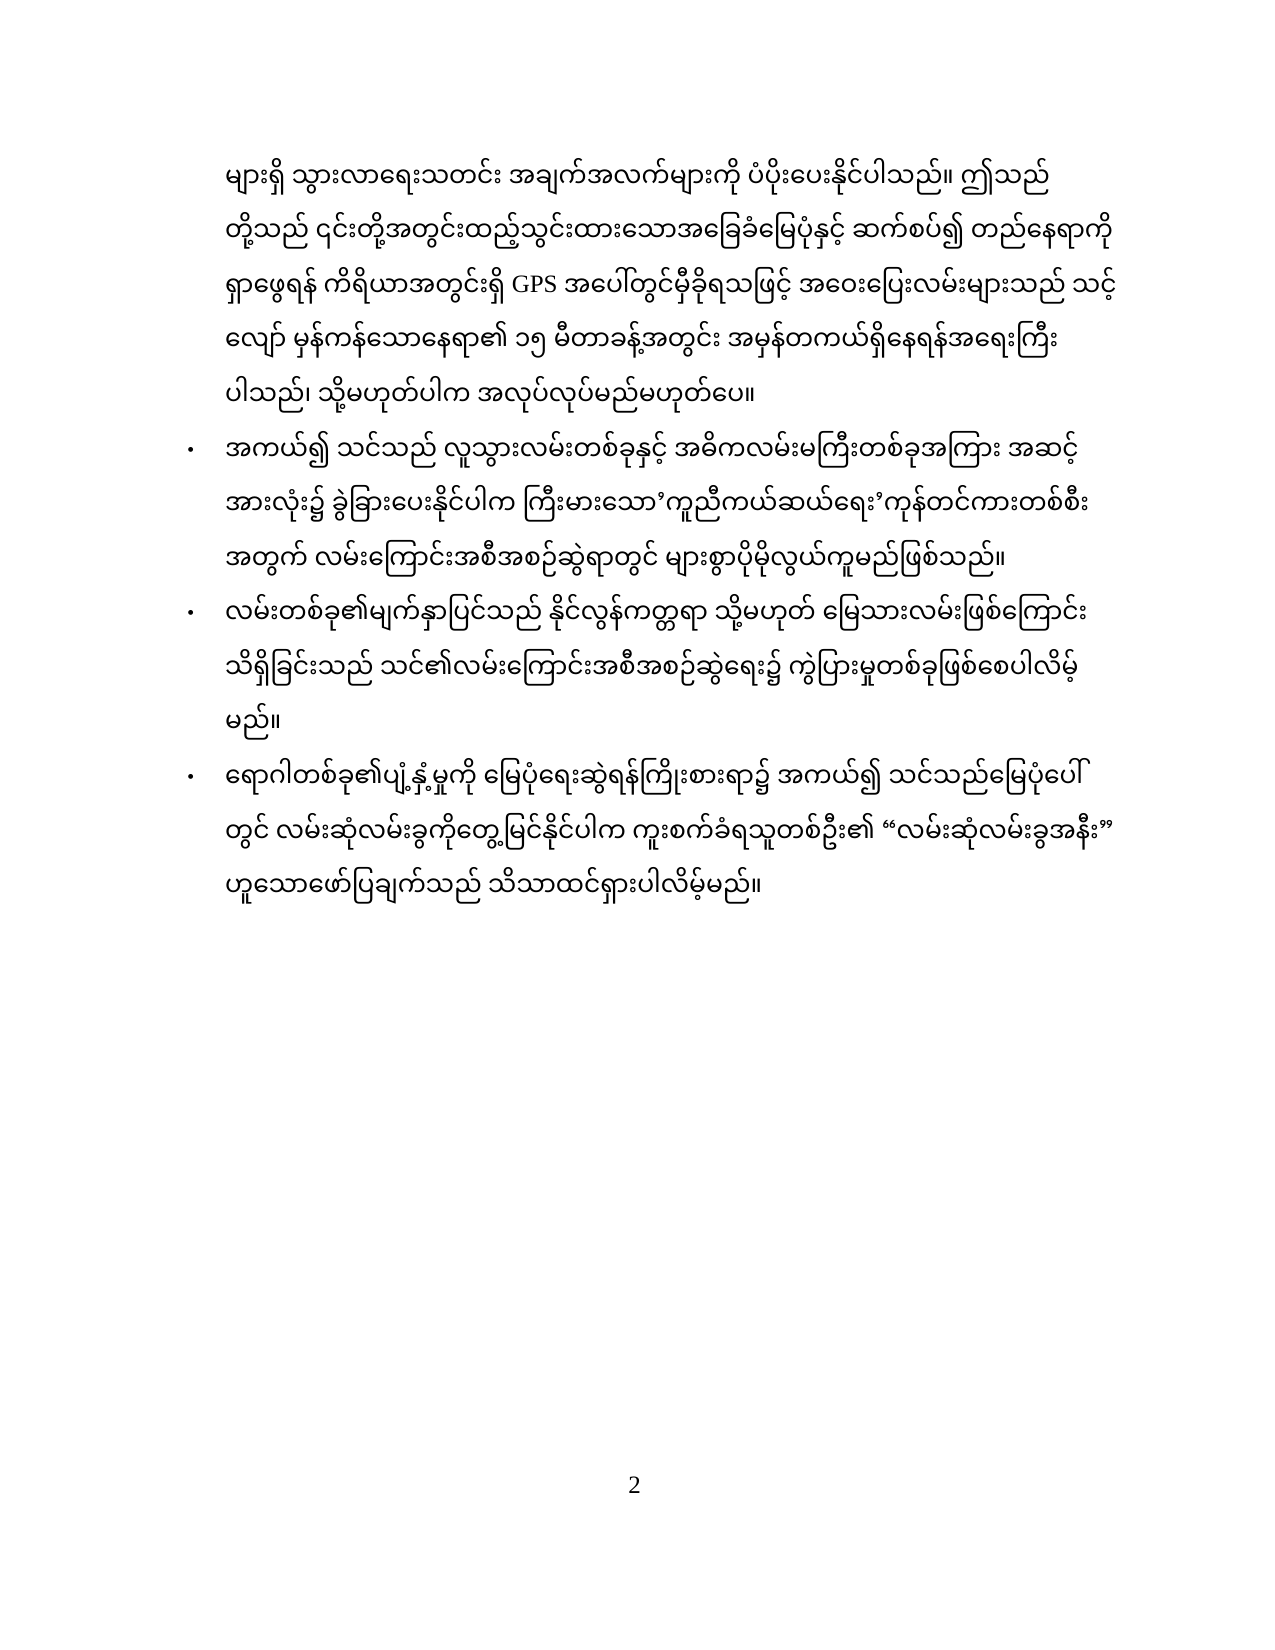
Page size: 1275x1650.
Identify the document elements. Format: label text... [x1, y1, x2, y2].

list လမ်းတစ်ခု၏မျက်နှာပြင်သည် နိုင်လွန်ကတ္တရာ သို့မဟုတ် မြေသားလမ်းဖြစ်ကြောင်း သိရှိခြင်းသည် သင်၏လမ်းကြောင်းအစီအစဉ်ဆွဲရေး၌ ကွဲပြားမှုတစ်ခုဖြစ်စေပါလိမ့်မည်။ [187, 587, 1125, 750]
list များရှိ သွားလာရေးသတင်း အချက်အလက်များကို ပံပိုးပေးနိုင်ပါသည်။ ဤသည်တို့သည် ၎င်းတို့အတွင်းထည့်သွင်းထားသောအခြေခံမြေပုံနှင့် ဆက်စပ်၍ တည်နေရာကိုရှာဖွေရန် ကိရိယာအတွင်းရှိ GPS အပေါ်တွင်မှီခိုရသဖြင့် အဝေးပြေးလမ်းများသည် သင့်လျော် မှန်ကန်သောနေရာ၏ ၁၅ မီတာခန့်အတွင်း အမှန်တကယ်ရှိနေရန်အရေးကြီးပါသည်၊ သို့မဟုတ်ပါက အလုပ်လုပ်မည်မဟုတ်ပေ။ [187, 150, 1125, 423]
list အကယ်၍ သင်သည် လူသွားလမ်းတစ်ခုနှင့် အဓိကလမ်းမကြီးတစ်ခုအကြား အဆင့်အားလုံး၌ ခွဲခြားပေးနိုင်ပါက ကြီးမားသော’ကူညီကယ်ဆယ်ရေး’ကုန်တင်ကားတစ်စီးအတွက် လမ်းကြောင်းအစီအစဉ်ဆွဲရာတွင် များစွာပိုမိုလွယ်ကူမည်ဖြစ်သည်။ [187, 423, 1125, 587]
list ရောဂါတစ်ခု၏ပျံ့နှံ့မှုကို မြေပုံရေးဆွဲရန်ကြိုးစားရာ၌ အကယ်၍ သင်သည်မြေပုံပေါ်တွင် လမ်းဆုံလမ်းခွကိုတွေ့မြင်နိုင်ပါက ကူးစက်ခံရသူတစ်ဦး၏ “လမ်းဆုံလမ်းခွအနီး” ဟူသောဖော်ပြချက်သည် သိသာထင်ရှားပါလိမ့်မည်။ [187, 750, 1125, 914]
